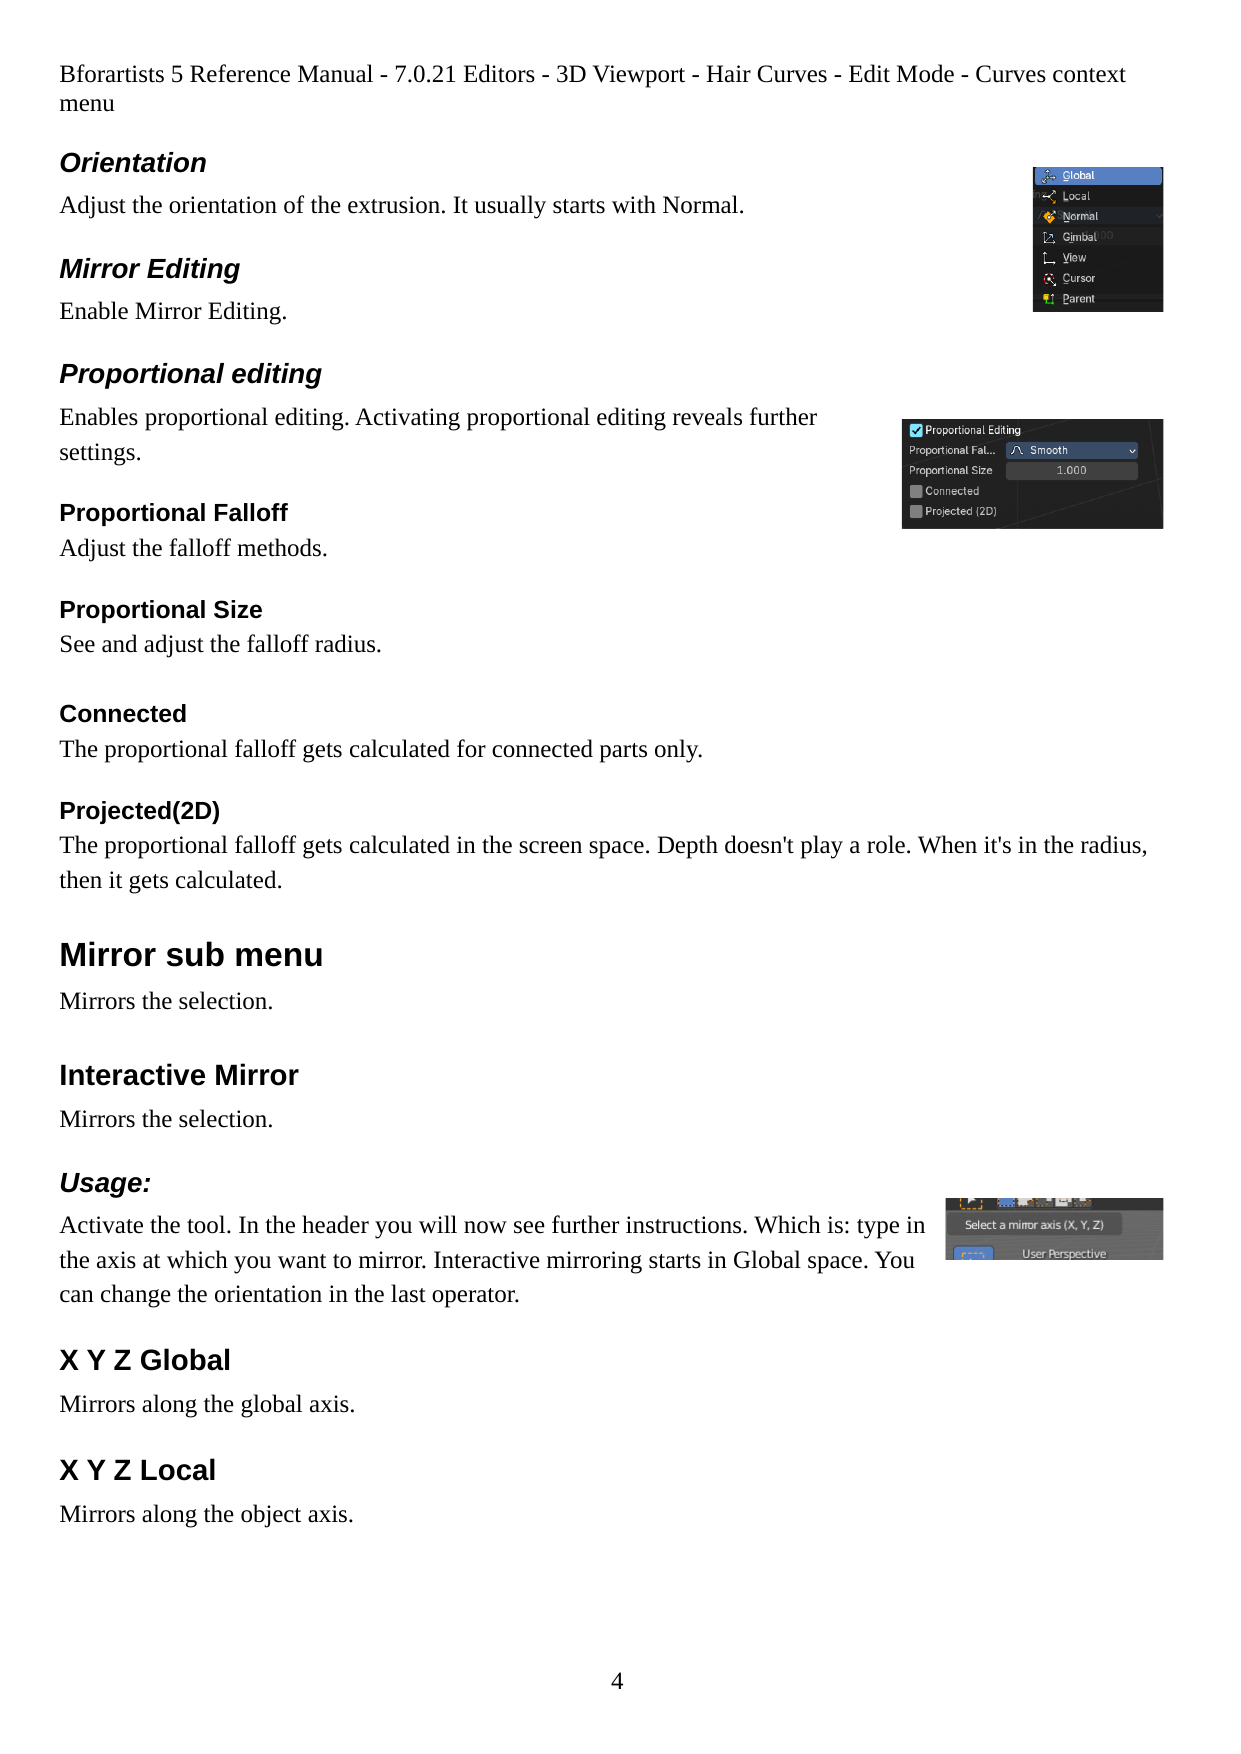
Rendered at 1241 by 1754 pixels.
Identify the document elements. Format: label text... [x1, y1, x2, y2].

subtitle Mirror sub menu [59, 935, 1181, 974]
subtitle Proportional Falloff [59, 498, 901, 527]
text Enables proportional editing. Activating proportional editing reveals further settings. [59, 402, 1181, 466]
subtitle Mirror Editing [59, 252, 1032, 284]
text Mirrors the selection. [59, 986, 1181, 1015]
subtitle Proportional Size [59, 595, 1181, 623]
text Mirrors along the object axis. [59, 1499, 1181, 1528]
text Mirrors the selection. [59, 1104, 1181, 1133]
text Enable Mirror Editing. [59, 296, 1181, 325]
subtitle Connected [59, 699, 1181, 728]
text See and adjust the falloff radius. [59, 629, 1181, 658]
subtitle Interactive Mirror [59, 1058, 1181, 1092]
picture [901, 419, 1164, 529]
subtitle Orientation [59, 146, 1181, 178]
subtitle Proportional editing [59, 358, 1181, 390]
subtitle X Y Z Local [59, 1453, 1181, 1487]
picture [945, 1198, 1164, 1260]
text The proportional falloff gets calculated for connected parts only. [59, 734, 1181, 763]
subtitle [1164, 498, 1181, 527]
text The proportional falloff gets calculated in the screen space. Depth doesn't play a role. When it's in the radius, then it gets calculated. [59, 831, 1181, 894]
subtitle [1164, 252, 1181, 284]
text Activate the tool. In the header you will now see further instructions. Which is: type in the axis at which you want to mirror. Interactive mirroring starts in Global space. You can change the orientation in the last operator. [59, 1210, 1181, 1308]
text Adjust the orientation of the extrusion. It usually starts with Normal. [59, 190, 1032, 219]
subtitle Projected(2D) [59, 796, 1181, 824]
picture [1032, 167, 1164, 312]
subtitle Usage: [59, 1166, 1181, 1198]
text Adjust the falloff methods. [59, 533, 1181, 562]
subtitle X Y Z Global [59, 1343, 1181, 1377]
text Mirrors along the global axis. [59, 1389, 1181, 1418]
